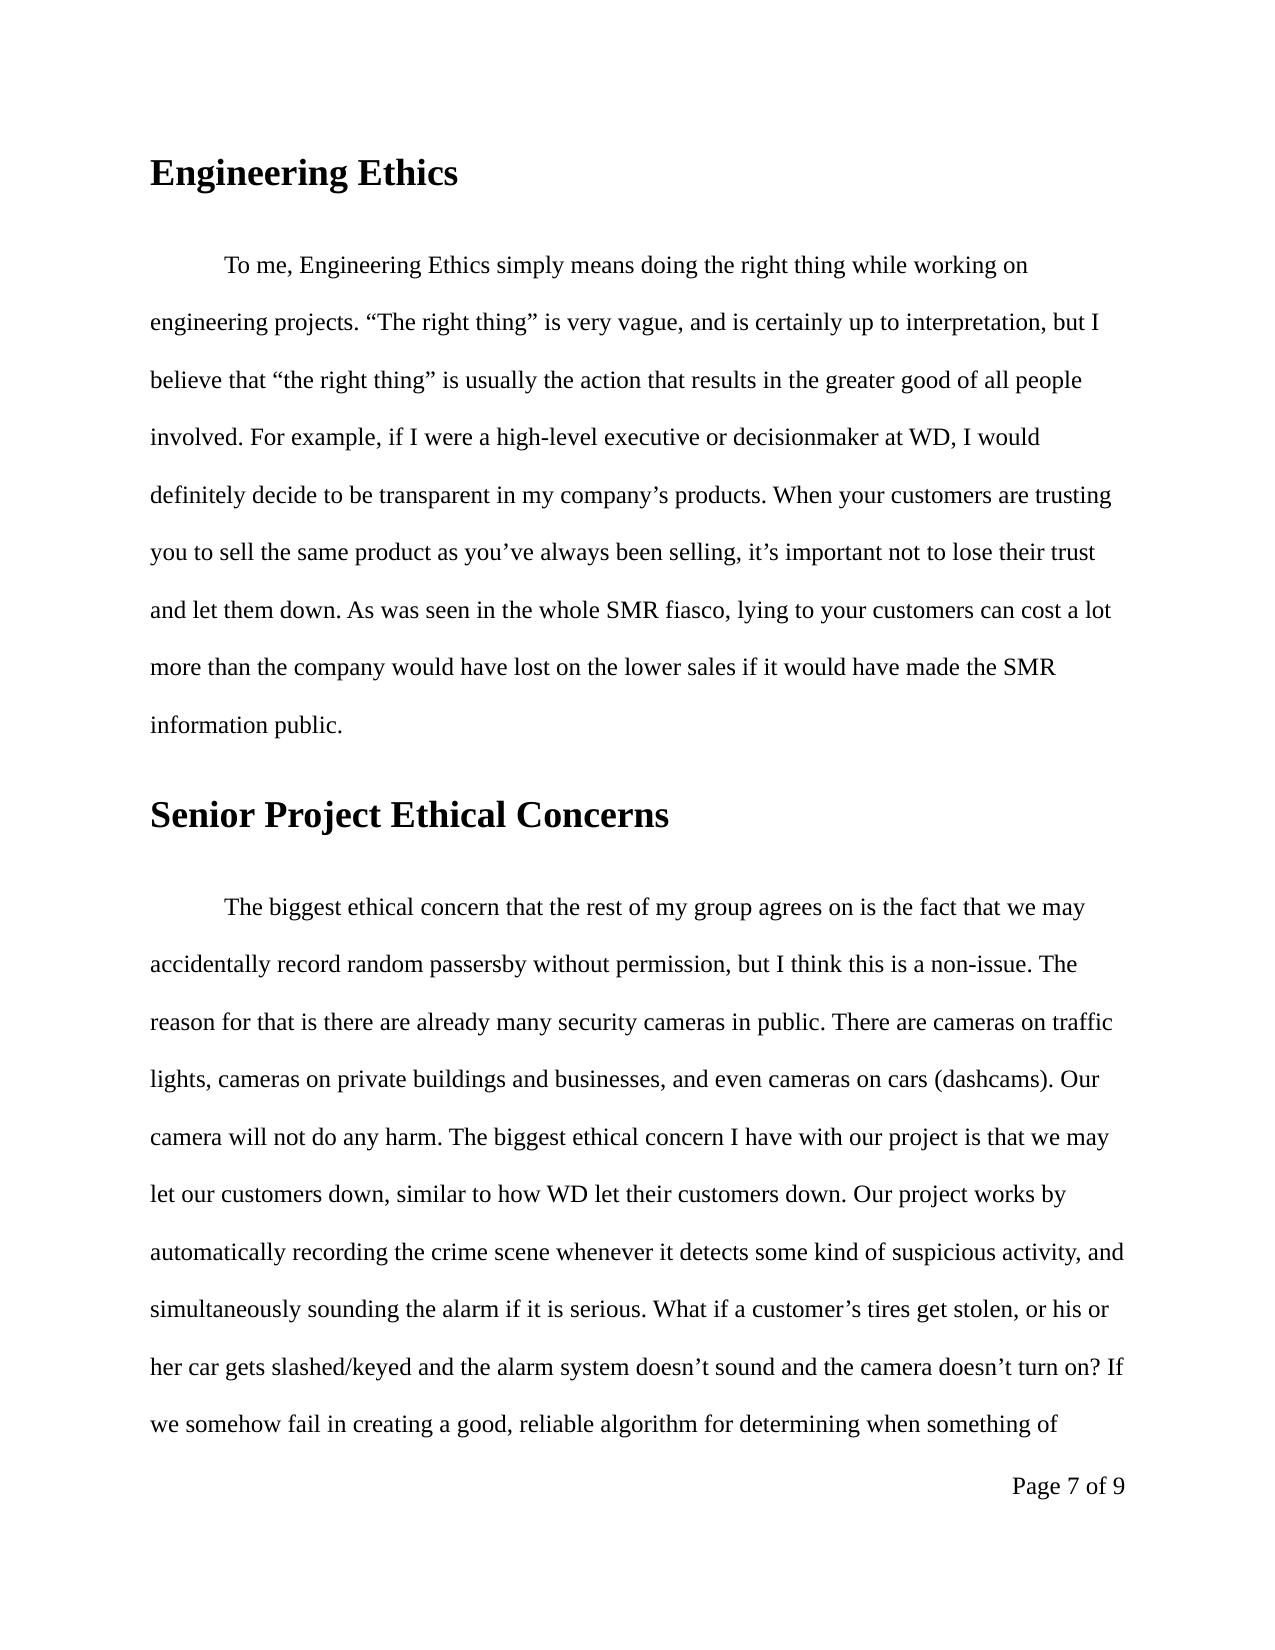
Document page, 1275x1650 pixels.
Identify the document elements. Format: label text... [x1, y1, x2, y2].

subtitle Engineering Ethics [150, 150, 1125, 194]
text The biggest ethical concern that the rest of my group agrees on is the fact that we may accidentally record random passersby without permission, but I think this is a non-issue. The reason for that is there are already many security cameras in public. There are cameras on traffic lights, cameras on private buildings and businesses, and even cameras on cars (dashcams). Our camera will not do any harm. The biggest ethical concern I have with our project is that we may let our customers down, similar to how WD let their customers down. Our project works by automatically recording the crime scene whenever it detects some kind of suspicious activity, and simultaneously sounding the alarm if it is serious. What if a customer’s tires get stolen, or his or her car gets slashed/keyed and the alarm system doesn’t sound and the camera doesn’t turn on? If we somehow fail in creating a good, reliable algorithm for determining when something of [150, 892, 1125, 1438]
subtitle Senior Project Ethical Concerns [150, 792, 1125, 836]
text To me, Engineering Ethics simply means doing the right thing while working on engineering projects. “The right thing” is very vague, and is certainly up to interpretation, but I believe that “the right thing” is usually the action that results in the greater good of all people involved. For example, if I were a high-level executive or decisionmaker at WD, I would definitely decide to be transparent in my company’s products. When your customers are trusting you to sell the same product as you’ve always been selling, it’s important not to lose their trust and let them down. As was seen in the whole SMR fiasco, lying to your customers can cost a lot more than the company would have lost on the lower sales if it would have made the SMR information public. [150, 250, 1125, 738]
